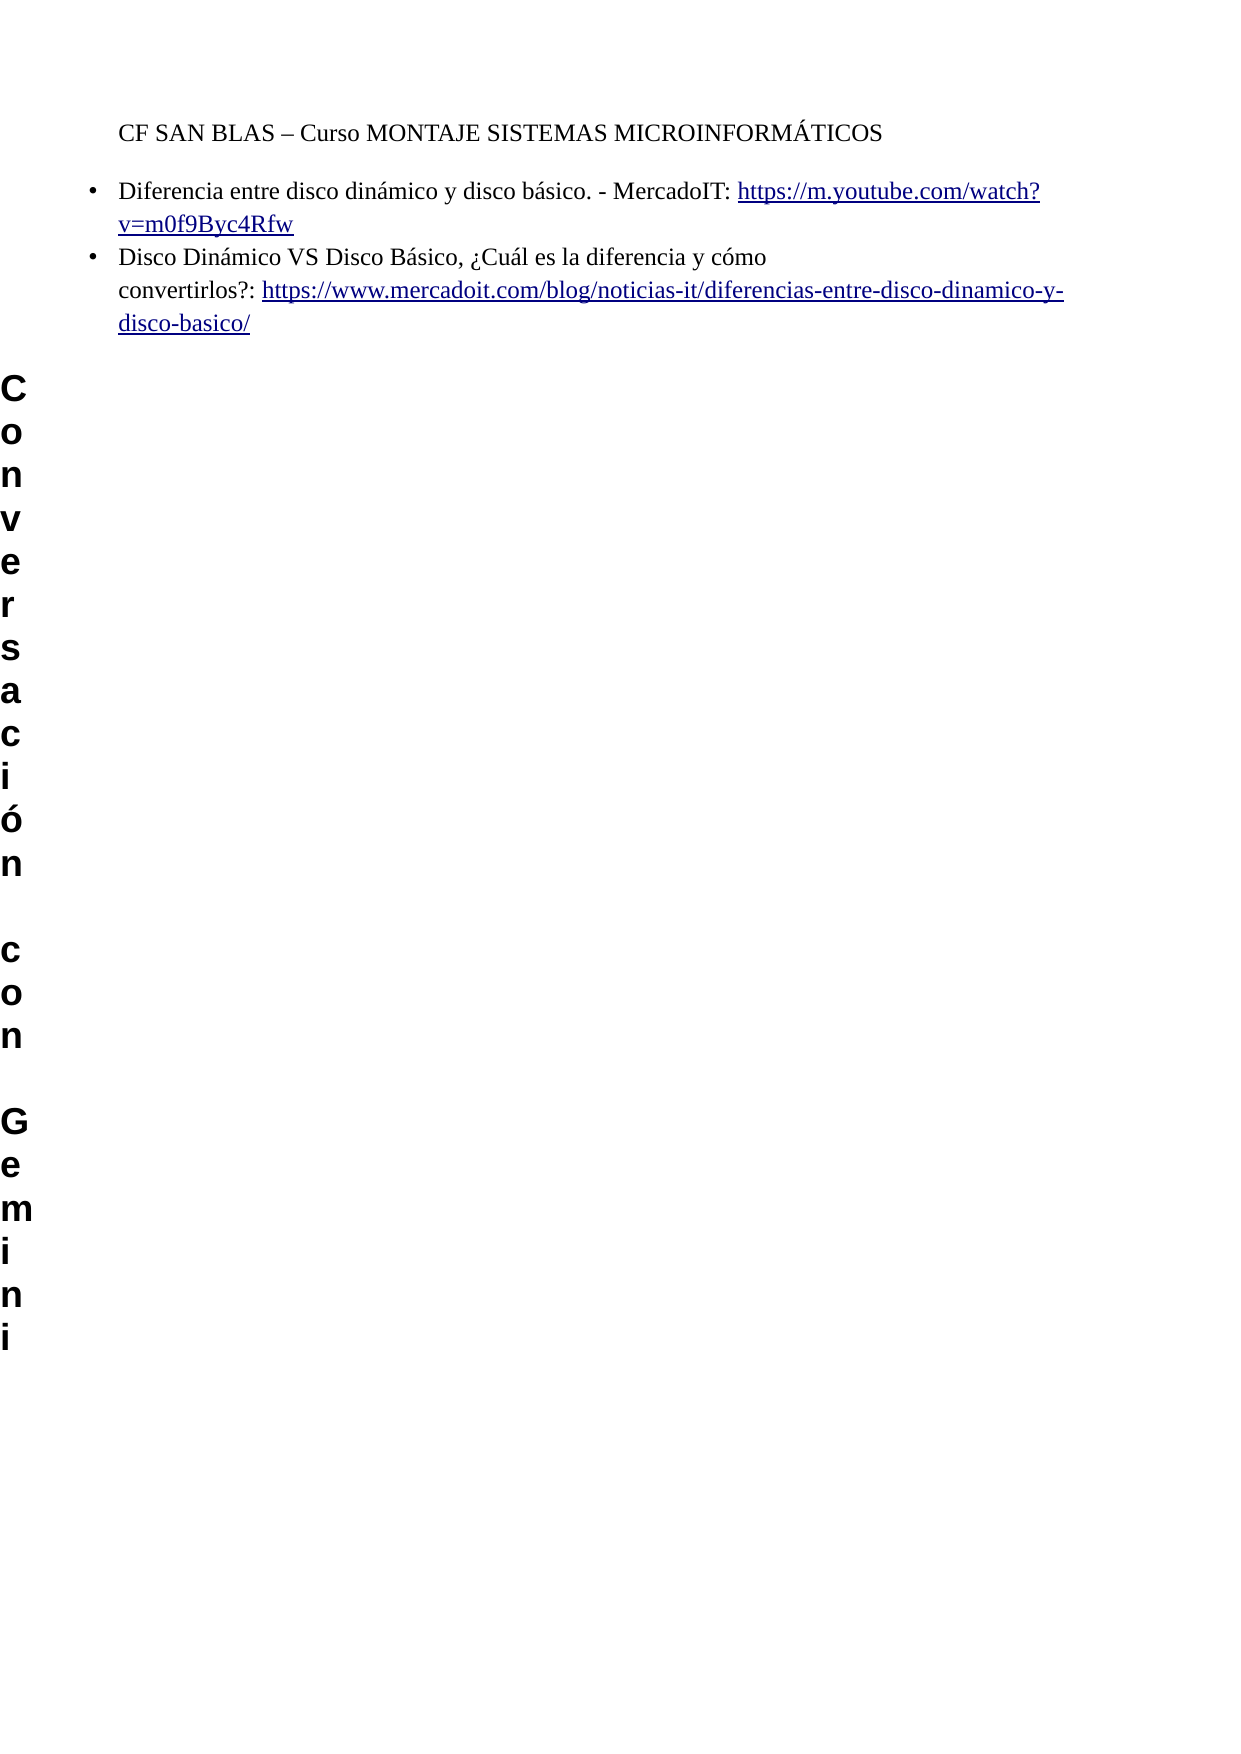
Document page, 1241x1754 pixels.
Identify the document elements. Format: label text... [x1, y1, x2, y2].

list Diferencia entre disco dinámico y disco básico. - MercadoIT: https://m.youtube.com/watch?v=m0f9Byc4Rfw [118, 176, 1122, 238]
list Disco Dinámico VS Disco Básico, ¿Cuál es la diferencia y cómo convertirlos?: https://www.mercadoit.com/blog/noticias-it/diferencias-entre-disco-dinamico-y-disco-basico/ [118, 242, 1122, 337]
